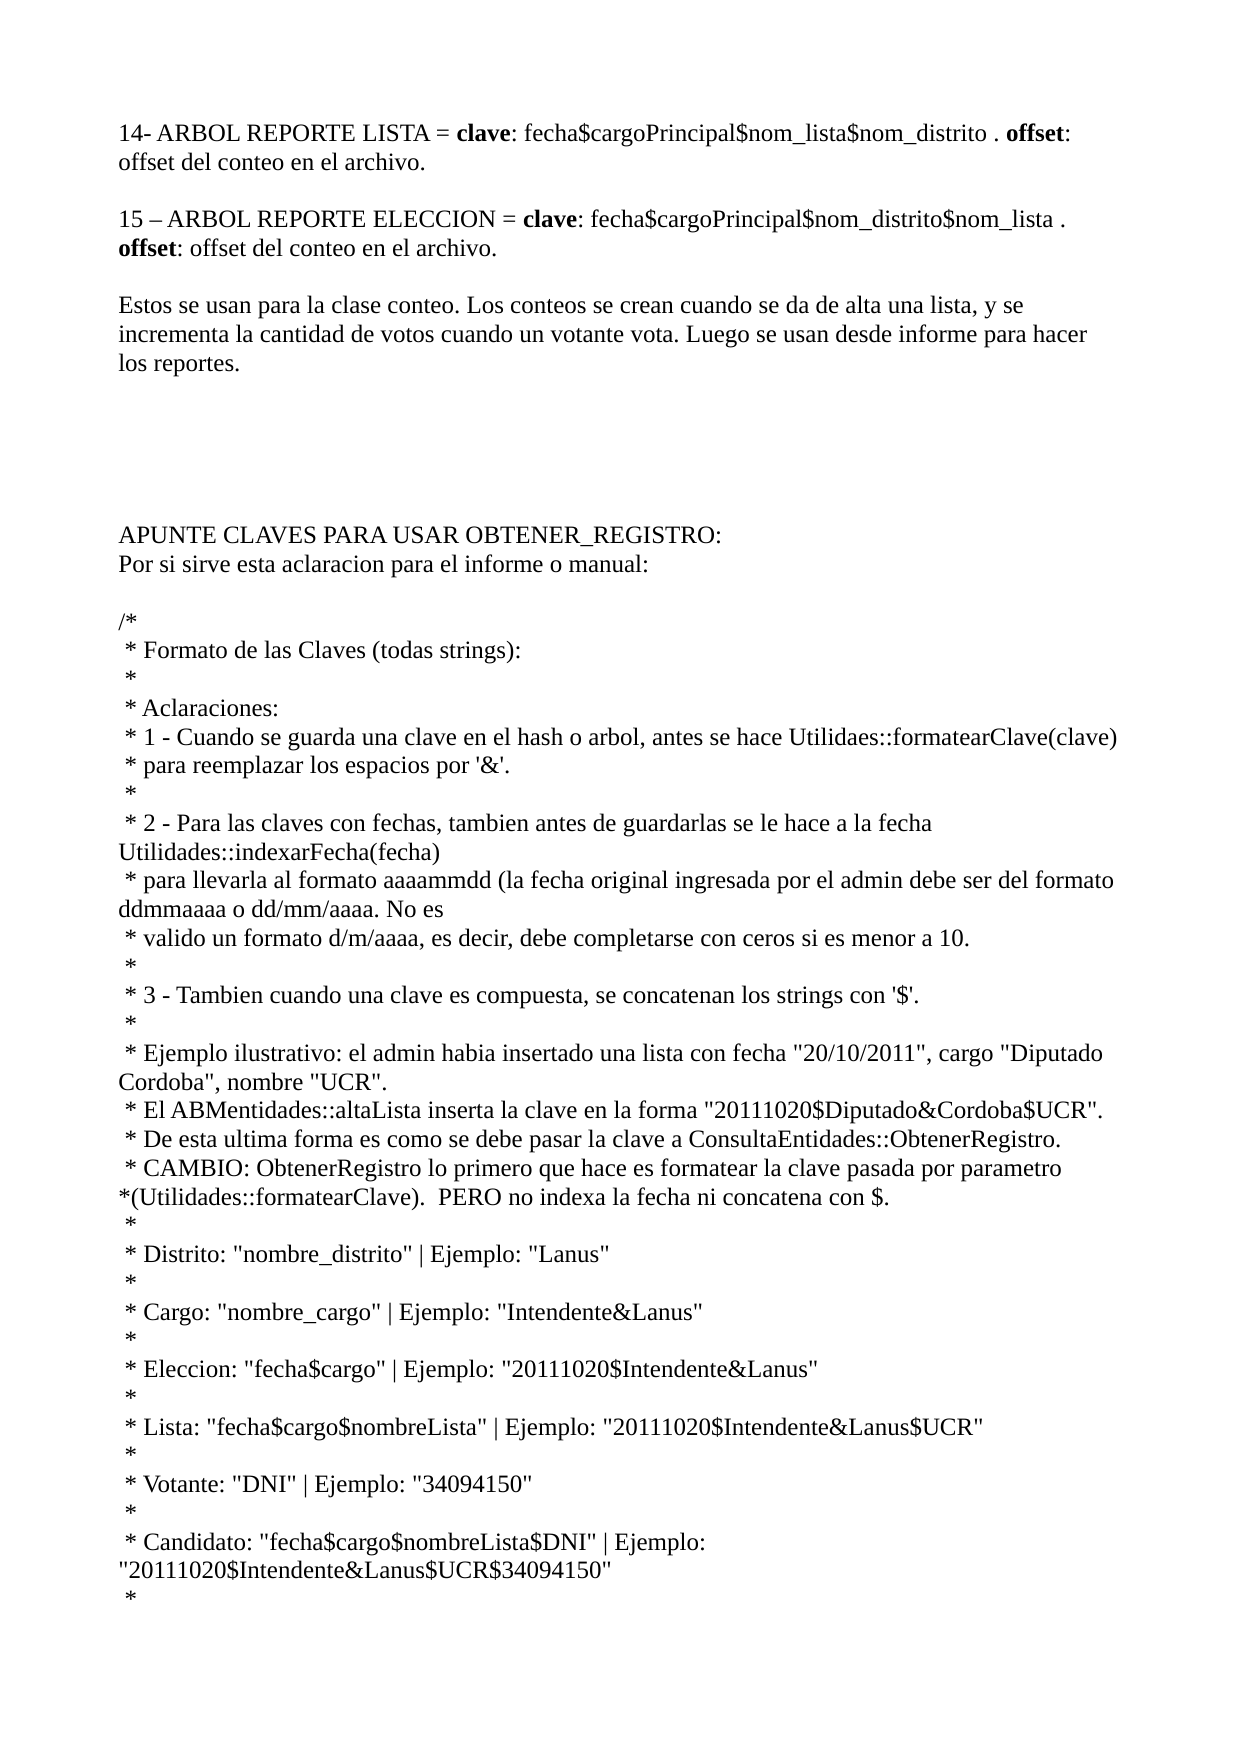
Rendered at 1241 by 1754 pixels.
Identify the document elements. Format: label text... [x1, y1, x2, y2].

text Estos se usan para la clase conteo. Los conteos se crean cuando se da de alta una lista, y se incrementa la cantidad de votos cuando un votante vota. Luego se usan desde informe para hacer los reportes. [118, 291, 1122, 377]
text 14- ARBOL REPORTE LISTA = clave: fecha$cargoPrincipal$nom_lista$nom_distrito . offset: offset del conteo en el archivo. [118, 118, 1122, 176]
text /* * Formato de las Claves (todas strings): * * Aclaraciones: * 1 - Cuando se guarda una clave en el hash o arbol, antes se hace Utilidaes::formatearClave(clave) * para reemplazar los espacios por '&'. * * 2 - Para las claves con fechas, tambien antes de guardarlas se le hace a la fecha Utilidades::indexarFecha(fecha) * para llevarla al formato aaaammdd (la fecha original ingresada por el admin debe ser del formato ddmmaaaa o dd/mm/aaaa. No es * valido un formato d/m/aaaa, es decir, debe completarse con ceros si es menor a 10. * * 3 - Tambien cuando una clave es compuesta, se concatenan los strings con '$'. * * Ejemplo ilustrativo: el admin habia insertado una lista con fecha "20/10/2011", cargo "Diputado Cordoba", nombre "UCR". * El ABMentidades::altaLista inserta la clave en la forma "20111020$Diputado&Cordoba$UCR". * De esta ultima forma es como se debe pasar la clave a ConsultaEntidades::ObtenerRegistro. [118, 607, 1122, 1153]
text Por si sirve esta aclaracion para el informe o manual: [118, 549, 1122, 578]
text * CAMBIO: ObtenerRegistro lo primero que hace es formatear la clave pasada por parametro *(Utilidades::formatearClave). PERO no indexa la fecha ni concatena con $. * * Distrito: "nombre_distrito" | Ejemplo: "Lanus" * * Cargo: "nombre_cargo" | Ejemplo: "Intendente&Lanus" * * Eleccion: "fecha$cargo" | Ejemplo: "20111020$Intendente&Lanus" * * Lista: "fecha$cargo$nombreLista" | Ejemplo: "20111020$Intendente&Lanus$UCR" * * Votante: "DNI" | Ejemplo: "34094150" * * Candidato: "fecha$cargo$nombreLista$DNI" | Ejemplo: "20111020$Intendente&Lanus$UCR$34094150" * [118, 1153, 1122, 1613]
text APUNTE CLAVES PARA USAR OBTENER_REGISTRO: [118, 521, 1122, 549]
text 15 – ARBOL REPORTE ELECCION = clave: fecha$cargoPrincipal$nom_distrito$nom_lista . offset: offset del conteo en el archivo. [118, 204, 1122, 262]
